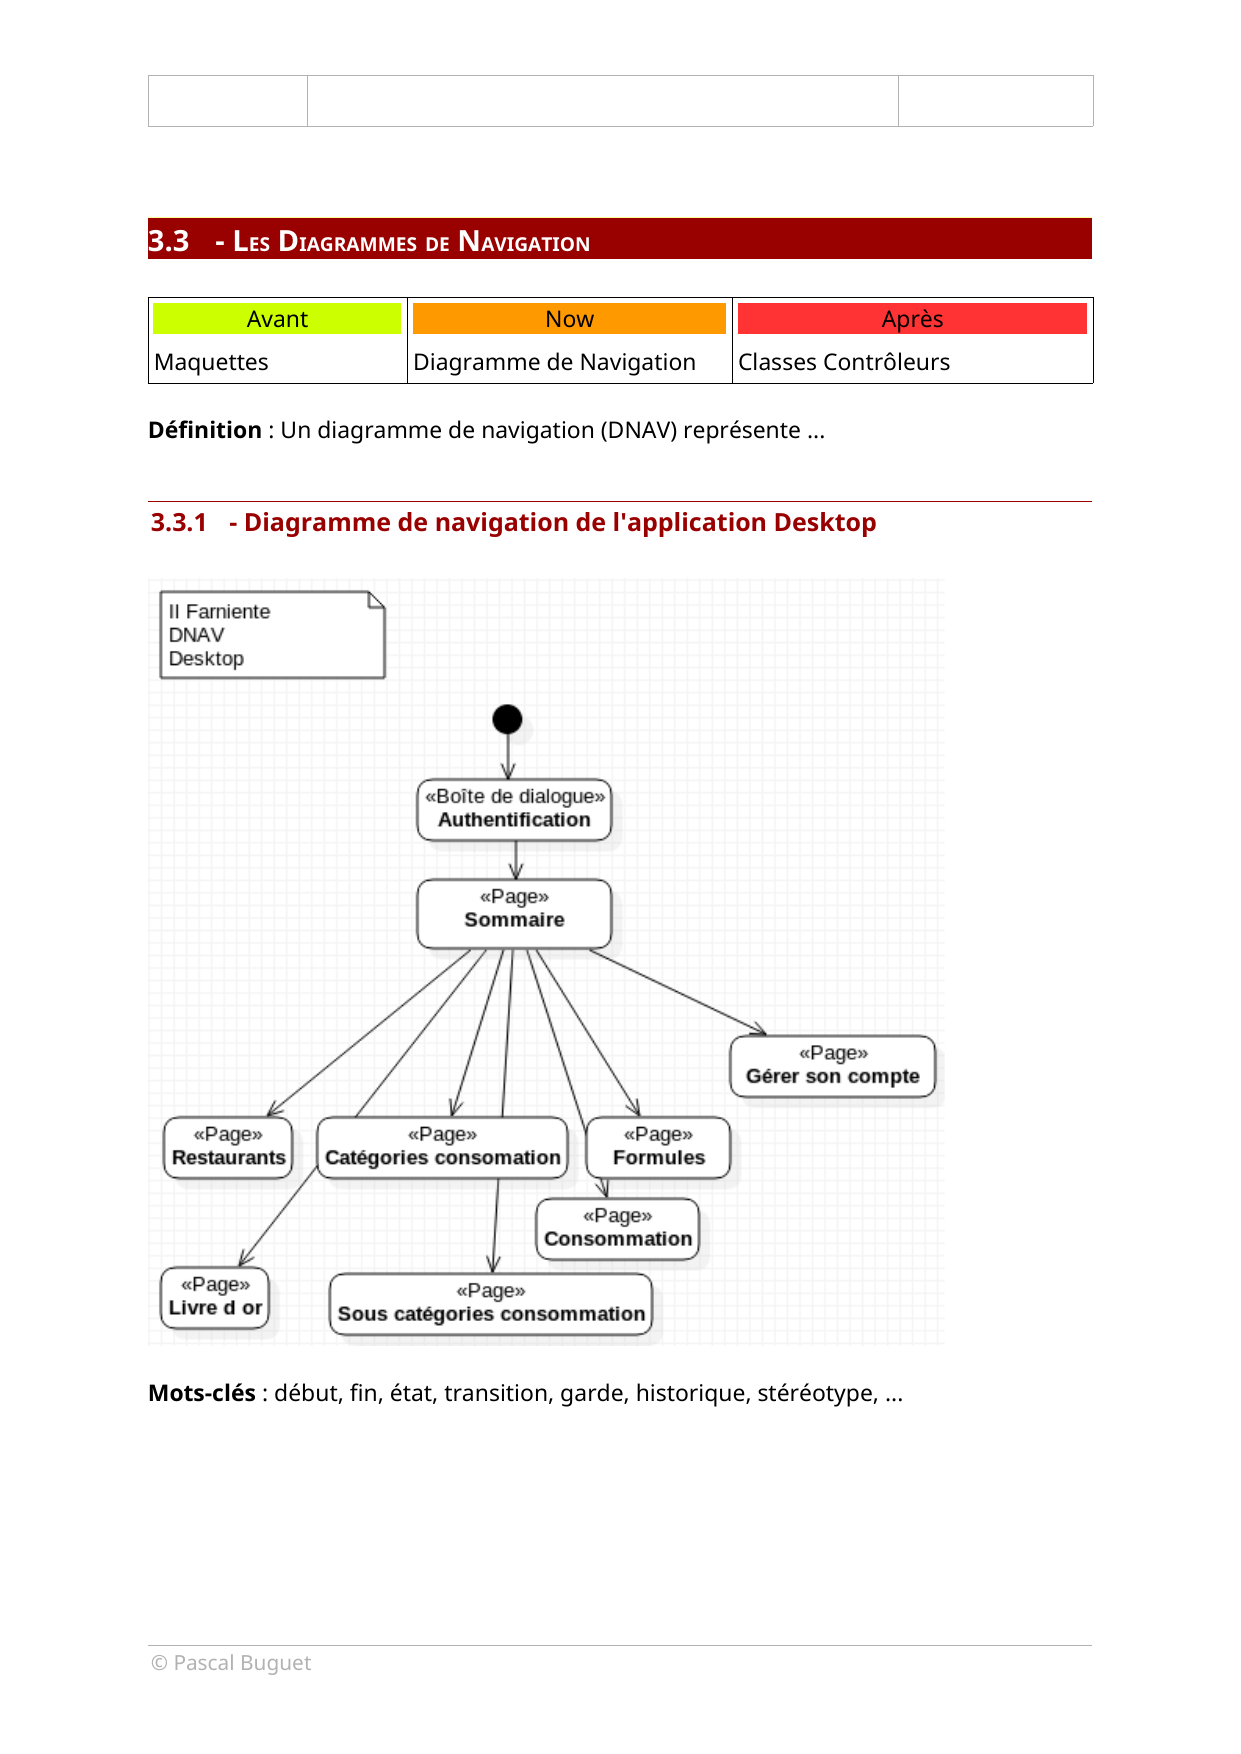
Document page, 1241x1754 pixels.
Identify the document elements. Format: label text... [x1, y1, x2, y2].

table_cell Classes Contrôleurs [733, 340, 1093, 382]
table_cell Maquettes [149, 340, 407, 382]
text Définition : Un diagramme de navigation (DNAV) représente ... [148, 414, 1092, 445]
table_header Avant [149, 298, 407, 340]
subtitle - Diagramme de navigation de l'application Desktop [148, 502, 1092, 541]
picture [147, 578, 945, 1346]
table_header Now [408, 298, 732, 340]
table_cell Diagramme de Navigation [408, 340, 732, 382]
text Mots-clés : début, fin, état, transition, garde, historique, stéréotype, ... [148, 1377, 1092, 1408]
subtitle - Les Diagrammes de Navigation [148, 218, 1092, 259]
table_header Après [733, 298, 1093, 340]
